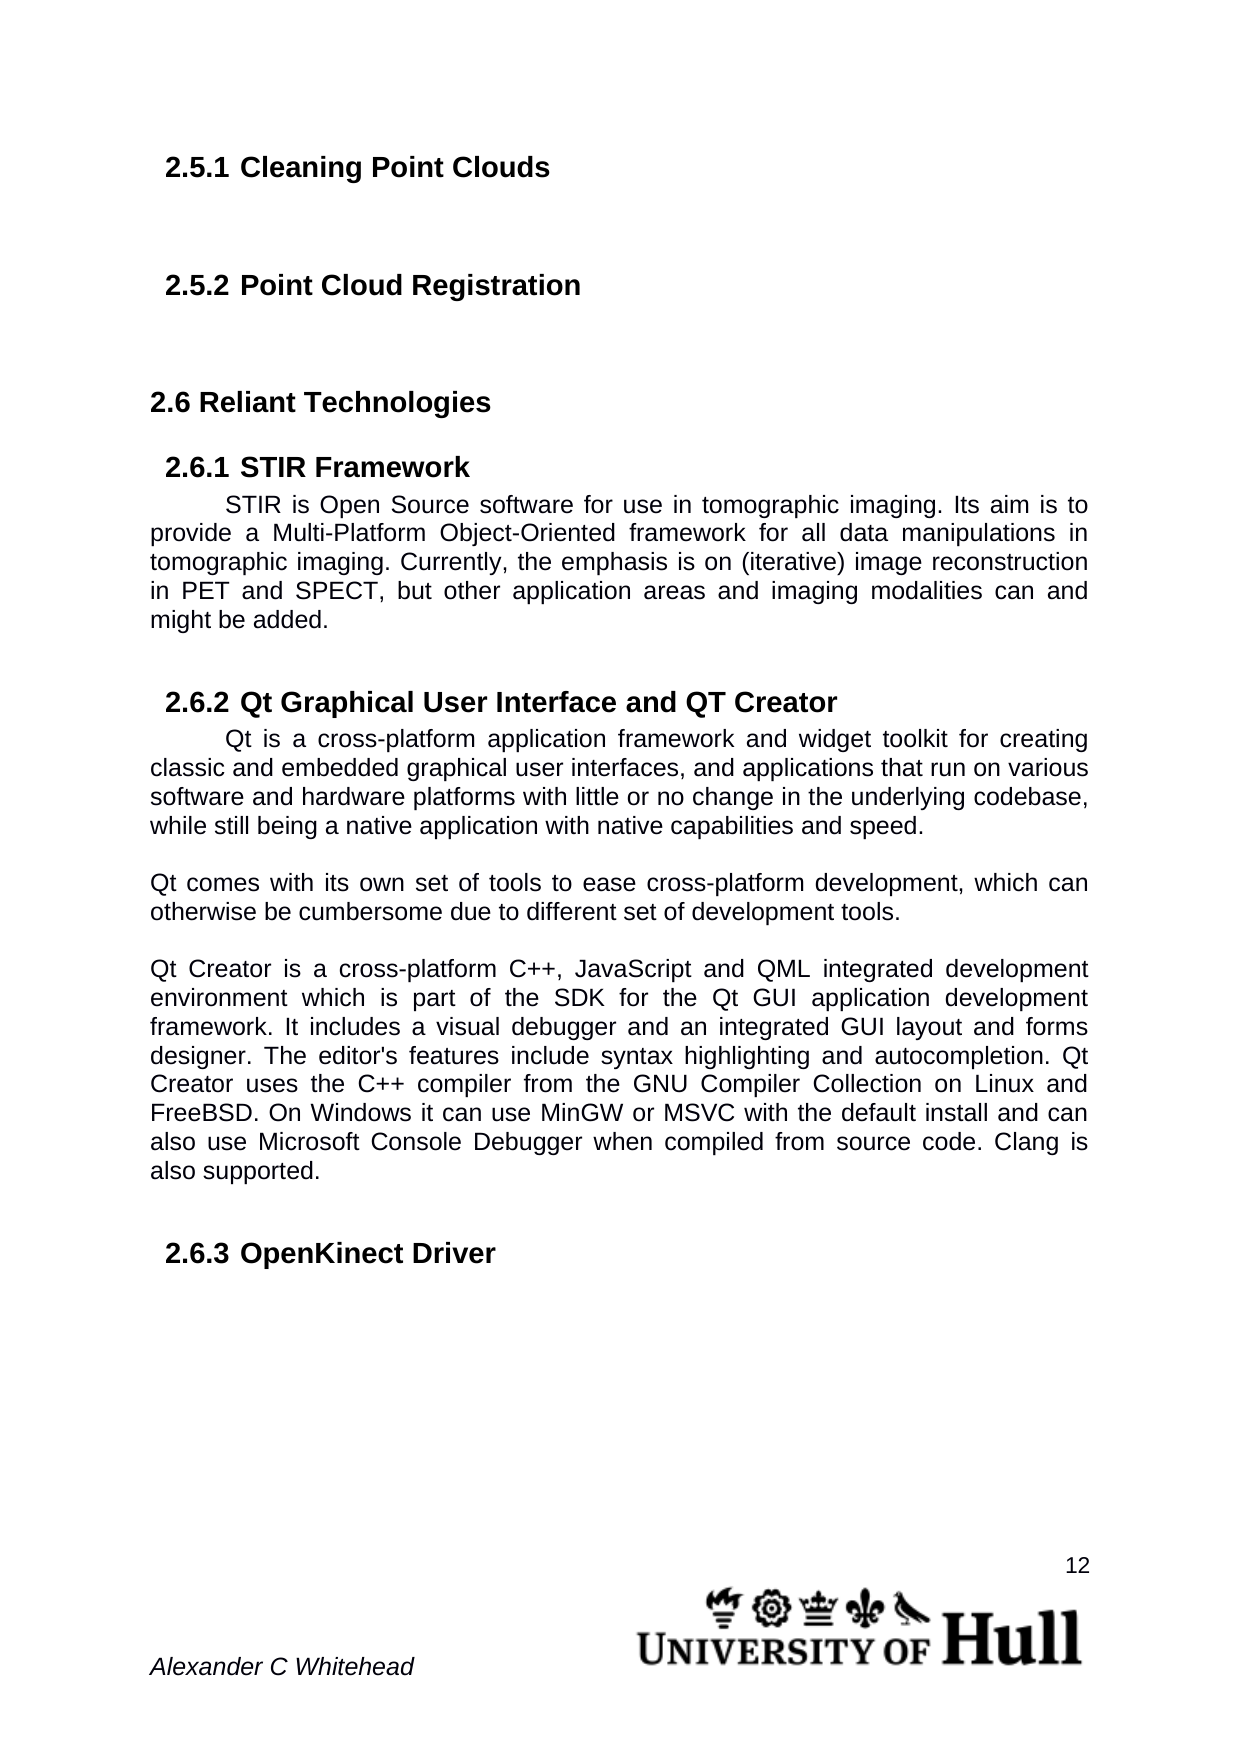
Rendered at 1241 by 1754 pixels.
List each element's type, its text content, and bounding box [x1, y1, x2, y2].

text STIR is Open Source software for use in tomographic imaging. Its aim is to provide a Multi-Platform Object-Oriented framework for all data manipulations in tomographic imaging. Currently, the emphasis is on (iterative) image reconstruction in PET and SPECT, but other application areas and imaging modalities can and might be added. [150, 489, 1090, 633]
picture [630, 1578, 1091, 1675]
subtitle Point Cloud Registration [165, 267, 1090, 301]
subtitle Cleaning Point Clouds [165, 150, 1090, 183]
text Qt comes with its own set of tools to ease cross-platform development, which can otherwise be cumbersome due to different set of development tools. [150, 868, 1090, 926]
subtitle Reliant Technologies [150, 385, 1090, 418]
subtitle STIR Framework [165, 450, 1090, 483]
subtitle Qt Graphical User Interface and QT Creator [165, 685, 1090, 718]
subtitle OpenKinect Driver [165, 1236, 1090, 1269]
text Qt is a cross-platform application framework and widget toolkit for creating classic and embedded graphical user interfaces, and applications that run on various software and hardware platforms with little or no change in the underlying codebase, while still being a native application with native capabilities and speed. [150, 724, 1090, 839]
text Qt Creator is a cross-platform C++, JavaScript and QML integrated development environment which is part of the SDK for the Qt GUI application development framework. It includes a visual debugger and an integrated GUI layout and forms designer. The editor's features include syntax highlighting and autocompletion. Qt Creator uses the C++ compiler from the GNU Compiler Collection on Linux and FreeBSD. On Windows it can use MinGW or MSVC with the default install and can also use Microsoft Console Debugger when compiled from source code. Clang is also supported. [150, 954, 1090, 1184]
